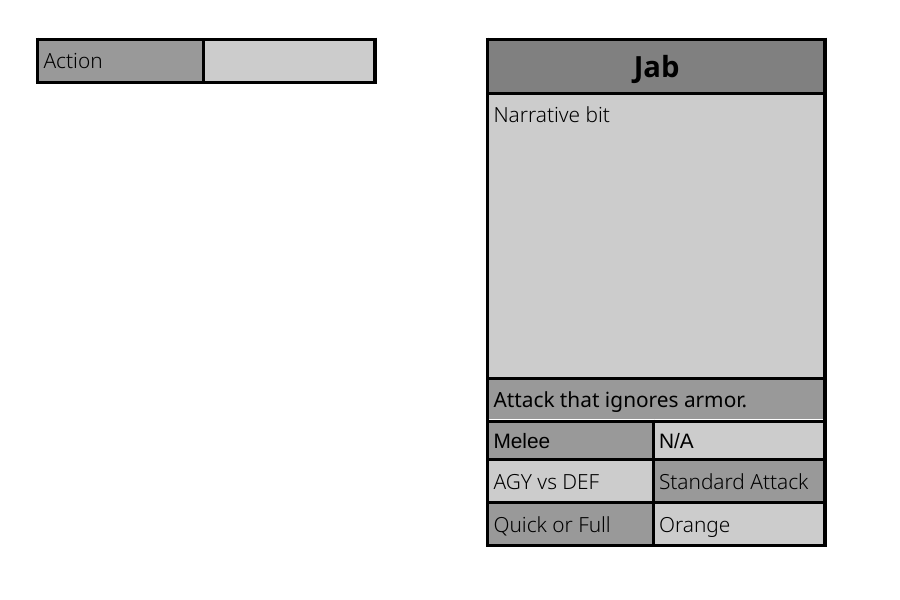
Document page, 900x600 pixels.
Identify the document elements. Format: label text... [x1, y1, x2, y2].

table_cell Attack that ignores armor. [489, 380, 823, 419]
table_header Jab [489, 41, 823, 92]
table_cell [205, 41, 373, 81]
table_cell N/A [655, 423, 823, 458]
table_cell AGY vs DEF [489, 461, 652, 501]
table_cell Narrative bit [489, 95, 823, 377]
table_cell Standard Attack [655, 461, 823, 501]
table_cell Melee [489, 423, 652, 458]
table_cell Action [39, 41, 202, 81]
table_cell Orange [655, 504, 823, 544]
table_cell Quick or Full [489, 504, 652, 544]
